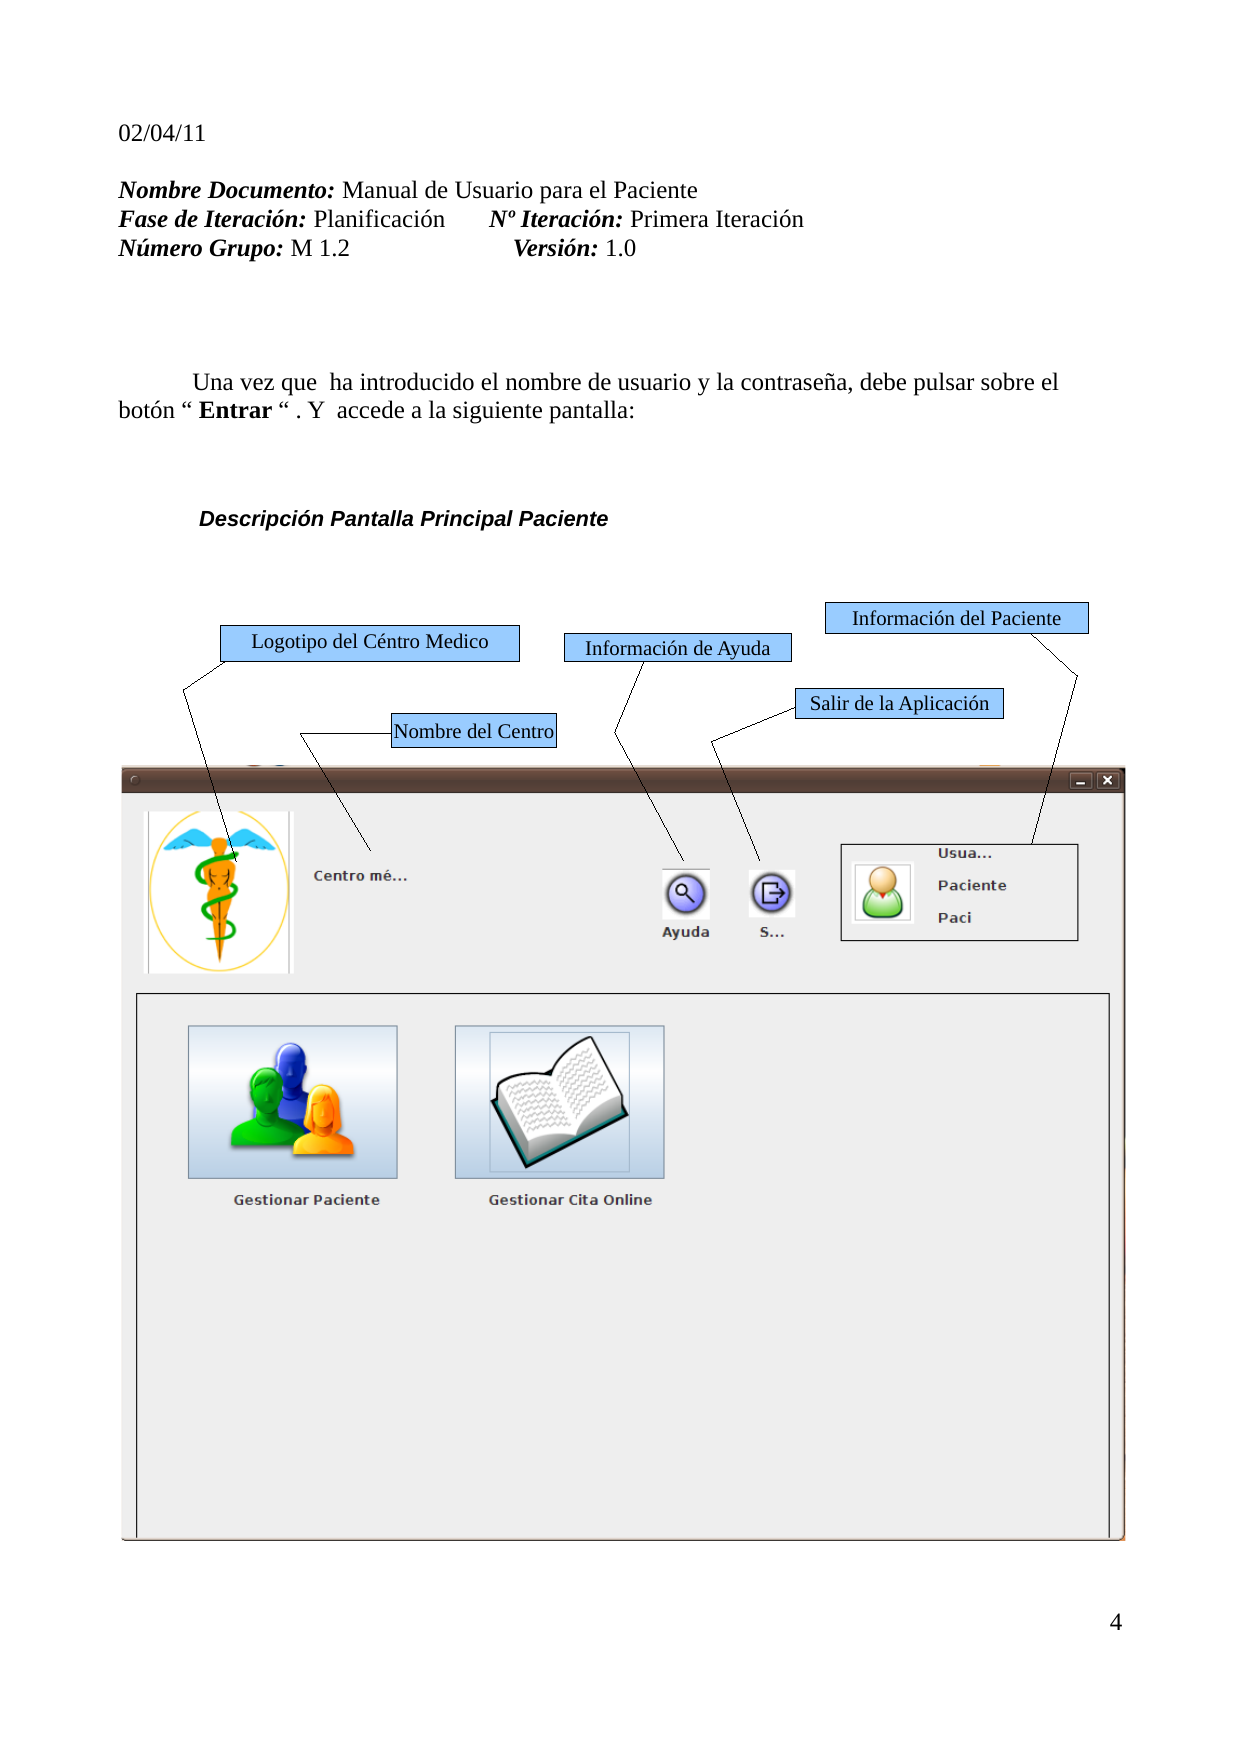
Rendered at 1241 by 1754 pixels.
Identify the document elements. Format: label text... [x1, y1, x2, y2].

picture [121, 765, 1126, 1541]
text Una vez que ha introducido el nombre de usuario y la contraseña, debe pulsar sobre el botón “ Entrar “ . Y accede a la siguiente pantalla: [118, 367, 1122, 424]
subtitle Descripción Pantalla Principal Paciente [118, 503, 1122, 532]
